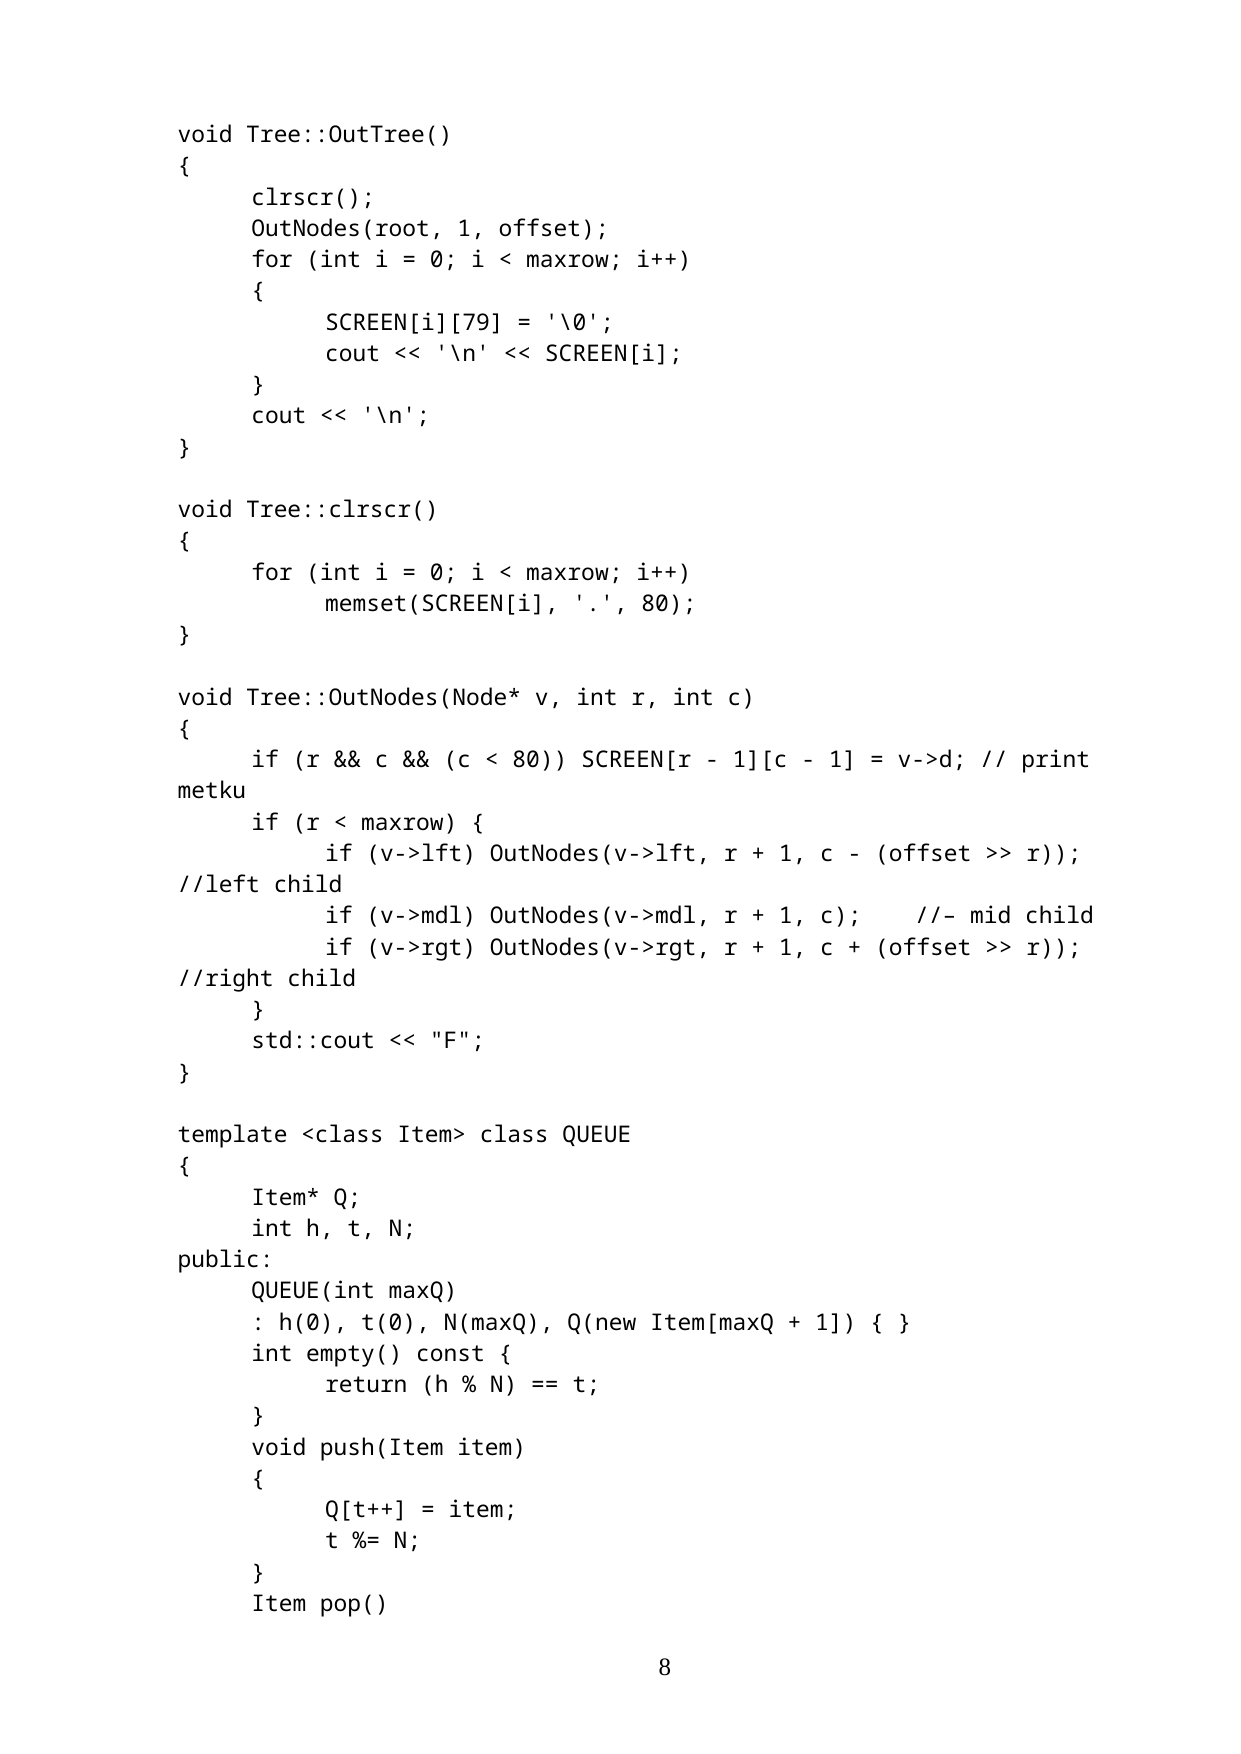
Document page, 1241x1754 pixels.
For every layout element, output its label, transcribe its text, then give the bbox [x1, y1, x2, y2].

text clrscr(); [177, 181, 1152, 212]
text Q[t++] = item; [177, 1493, 1152, 1524]
text { [177, 149, 1152, 181]
text } [177, 431, 1152, 462]
text cout << '\n'; [177, 399, 1152, 431]
text SCREEN[i][79] = '\0'; [177, 306, 1152, 337]
text Item pop() [177, 1587, 1152, 1618]
text } [177, 993, 1152, 1024]
text t %= N; [177, 1524, 1152, 1556]
text int empty() const { [177, 1337, 1152, 1368]
text } [177, 1556, 1152, 1587]
text void Tree::OutTree() [177, 118, 1152, 149]
text } [177, 618, 1152, 649]
text if (v->mdl) OutNodes(v->mdl, r + 1, c); //– mid child [177, 899, 1152, 931]
text } [177, 368, 1152, 399]
text : h(0), t(0), N(maxQ), Q(new Item[maxQ + 1]) { } [177, 1306, 1152, 1337]
text Item* Q; [177, 1181, 1152, 1212]
text void Tree::clrscr() [177, 493, 1152, 524]
text QUEUE(int maxQ) [177, 1274, 1152, 1306]
text { [177, 1462, 1152, 1493]
text if (v->rgt) OutNodes(v->rgt, r + 1, c + (offset >> r)); //right child [177, 931, 1152, 993]
text void push(Item item) [177, 1431, 1152, 1462]
text cout << '\n' << SCREEN[i]; [177, 337, 1152, 368]
text { [177, 274, 1152, 306]
text memset(SCREEN[i], '.', 80); [177, 587, 1152, 618]
text std::cout << "F"; [177, 1024, 1152, 1056]
text { [177, 1149, 1152, 1181]
text return (h % N) == t; [177, 1368, 1152, 1399]
text public: [177, 1243, 1152, 1274]
text } [177, 1399, 1152, 1431]
text { [177, 524, 1152, 556]
text { [177, 712, 1152, 743]
text template <class Item> class QUEUE [177, 1118, 1152, 1149]
text if (r < maxrow) { [177, 806, 1152, 837]
text if (r && c && (c < 80)) SCREEN[r - 1][c - 1] = v->d; // print metku [177, 743, 1152, 806]
text void Tree::OutNodes(Node* v, int r, int c) [177, 681, 1152, 712]
text } [177, 1056, 1152, 1087]
text int h, t, N; [177, 1212, 1152, 1243]
text if (v->lft) OutNodes(v->lft, r + 1, c - (offset >> r)); //left child [177, 837, 1152, 899]
text for (int i = 0; i < maxrow; i++) [177, 556, 1152, 587]
text OutNodes(root, 1, offset); [177, 212, 1152, 243]
text for (int i = 0; i < maxrow; i++) [177, 243, 1152, 274]
